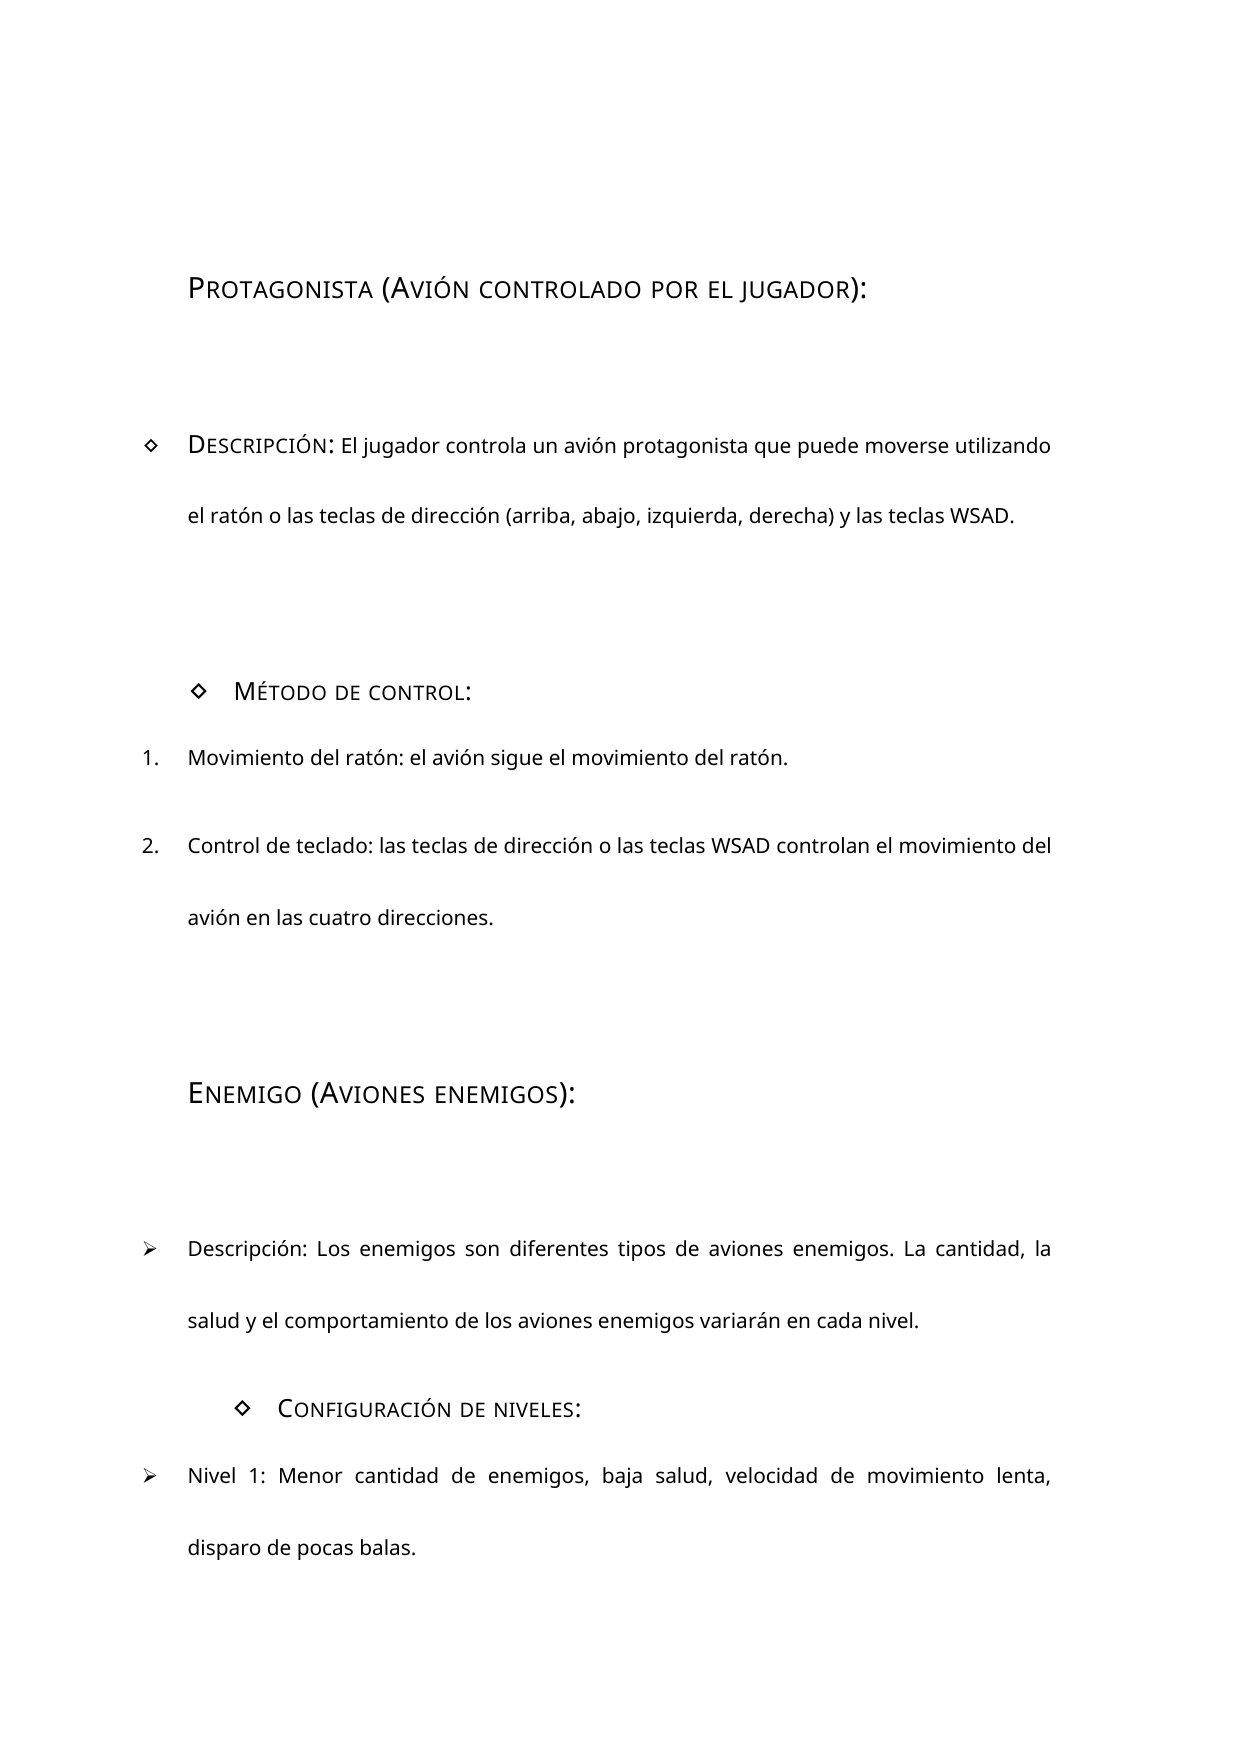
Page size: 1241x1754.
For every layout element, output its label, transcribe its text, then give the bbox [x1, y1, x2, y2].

list Nivel 1: Menor cantidad de enemigos, baja salud, velocidad de movimiento lenta, disparo de pocas balas. [142, 1433, 1053, 1568]
subtitle Protagonista (Avión controlado por el jugador): [187, 246, 1053, 308]
list Método de control: [187, 648, 1053, 711]
list Movimiento del ratón: el avión sigue el movimiento del ratón. [142, 716, 1053, 779]
list Descripción: Los enemigos son diferentes tipos de aviones enemigos. La cantidad, la salud y el comportamiento de los aviones enemigos variarán en cada nivel. [142, 1206, 1053, 1341]
subtitle Enemigo (Aviones enemigos): [187, 1051, 1053, 1113]
list Control de teclado: las teclas de dirección o las teclas WSAD controlan el movimiento del avión en las cuatro direcciones. [142, 804, 1053, 938]
list Descripción: El jugador controla un avión protagonista que puede moverse utilizando el ratón o las teclas de dirección (arriba, abajo, izquierda, derecha) y las teclas WSAD. [142, 402, 1053, 536]
list Configuración de niveles: [231, 1366, 1053, 1428]
